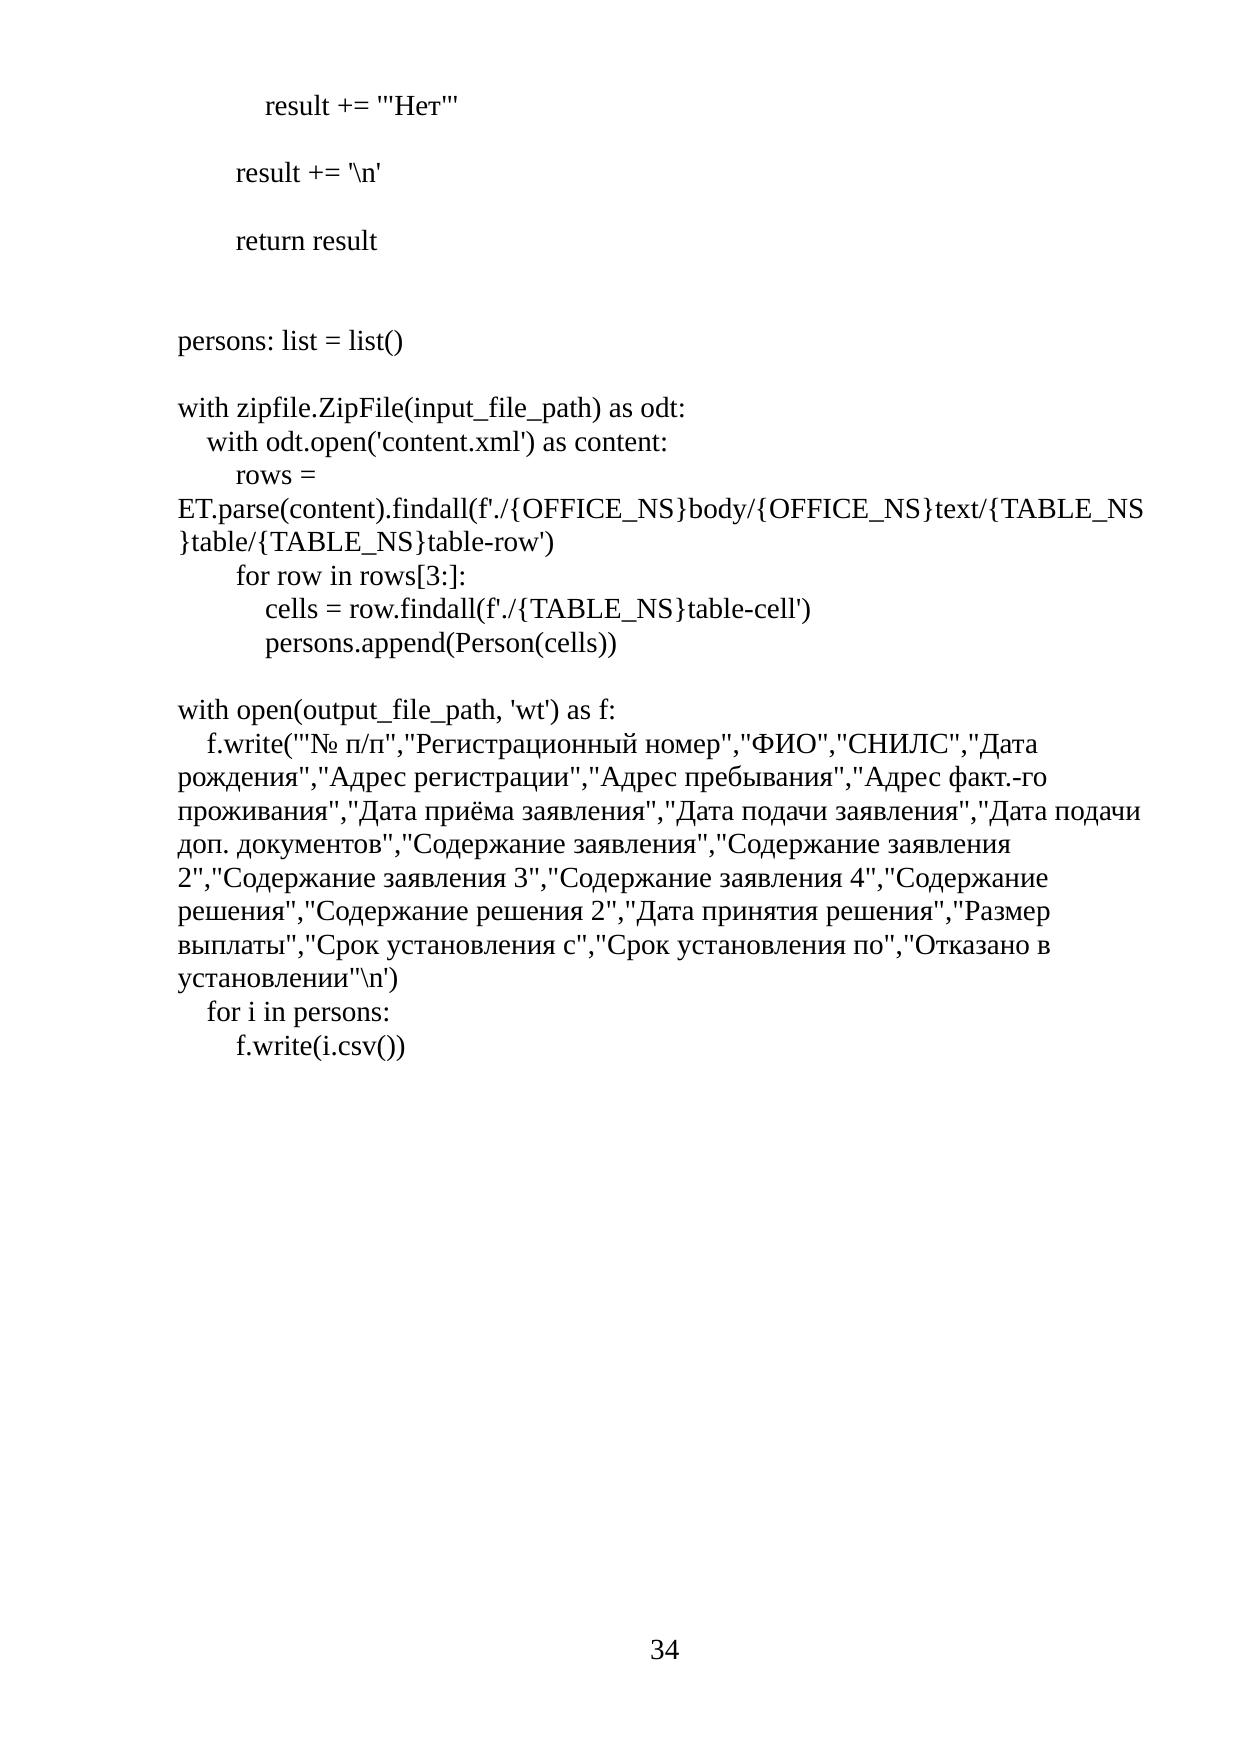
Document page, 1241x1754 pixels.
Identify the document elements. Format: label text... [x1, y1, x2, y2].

text persons.append(Person(cells)) [177, 625, 1152, 659]
text f.write('"№ п/п","Регистрационный номер","ФИО","СНИЛС","Дата рождения","Адрес регистрации","Адрес пребывания","Адрес факт.-го проживания","Дата приёма заявления","Дата подачи заявления","Дата подачи доп. документов","Содержание заявления","Содержание заявления 2","Содержание заявления 3","Содержание заявления 4","Содержание решения","Содержание решения 2","Дата принятия решения","Размер выплаты","Срок установления с","Срок установления по","Отказано в установлении"\n') [177, 726, 1152, 994]
text for row in rows[3:]: [177, 558, 1152, 592]
text with zipfile.ZipFile(input_file_path) as odt: [177, 390, 1152, 424]
text f.write(i.csv()) [177, 1028, 1152, 1061]
text persons: list = list() [177, 323, 1152, 357]
text return result [177, 223, 1152, 256]
text with open(output_file_path, 'wt') as f: [177, 692, 1152, 726]
text result += '"Нет"' [177, 88, 1152, 122]
text with odt.open('content.xml') as content: [177, 424, 1152, 457]
text for i in persons: [177, 994, 1152, 1028]
text cells = row.findall(f'./{TABLE_NS}table-cell') [177, 592, 1152, 625]
text result += '\n' [177, 156, 1152, 189]
text rows = ET.parse(content).findall(f'./{OFFICE_NS}body/{OFFICE_NS}text/{TABLE_NS}table/{TABLE_NS}table-row') [177, 457, 1152, 558]
